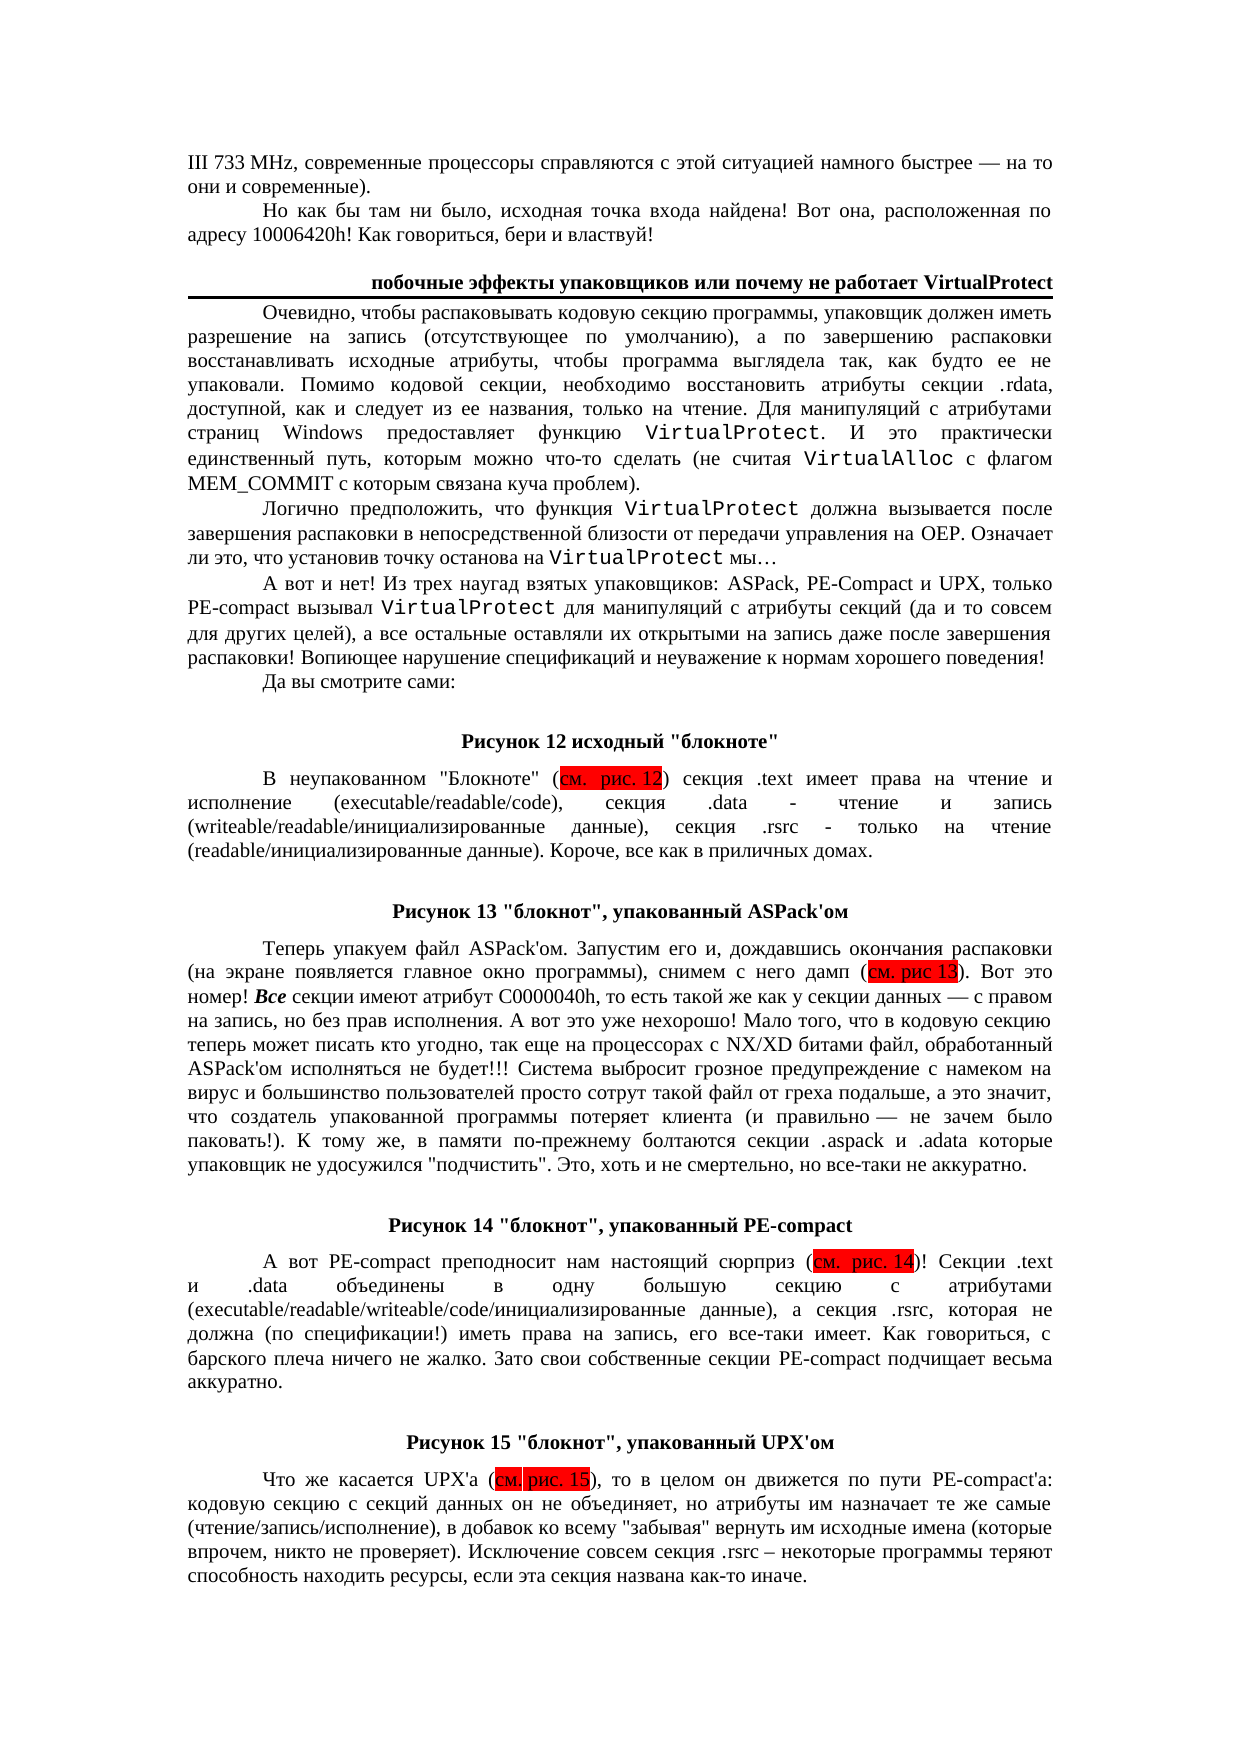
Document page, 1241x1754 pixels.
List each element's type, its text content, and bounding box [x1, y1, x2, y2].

text побочные эффекты упаковщиков или почему не работает VirtualProtect [187, 270, 1053, 299]
text Логично предположить, что функция VirtualProtect должна вызывается после завершения распаковки в непосредственной близости от передачи управления на OEP. Означает ли это, что установив точку останова на VirtualProtect мы… [187, 495, 1053, 571]
text Рисунок 13 "блокнот", упакованный ASPack'ом [187, 899, 1053, 923]
text III 733 MHz, современные процессоры справляются с этой ситуацией намного быстрее — на то они и современные). [187, 150, 1053, 198]
text Рисунок 15 "блокнот", упакованный UPX'ом [187, 1430, 1053, 1454]
text Да вы смотрите сами: [187, 669, 1053, 693]
text Рисунок 14 "блокнот", упакованный PE-compact [187, 1213, 1053, 1237]
text Теперь упакуем файл ASPack'ом. Запустим его и, дождавшись окончания распаковки (на экране появляется главное окно программы), снимем с него дамп (см. рис 13). Вот это номер! Все секции имеют атрибут C0000040h, то есть такой же как у секции данных — с правом на запись, но без прав исполнения. А вот это уже нехорошо! Мало того, что в кодовую секцию теперь может писать кто угодно, так еще на процессорах с NX/XD битами файл, обработанный ASPack'ом исполняться не будет!!! Система выбросит грозное предупреждение с намеком на вирус и большинство пользователей просто сотрут такой файл от греха подальше, а это значит, что создатель упакованной программы потеряет клиента (и правильно — не зачем было паковать!). К тому же, в памяти по-прежнему болтаются секции .aspack и .adata которые упаковщик не удосужился "подчистить". Это, хоть и не смертельно, но все-таки не аккуратно. [187, 935, 1053, 1176]
text А вот PE-compact преподносит нам настоящий сюрприз (см. рис. 14)! Секции .text и .data объединены в одну большую секцию с атрибутами (executable/readable/writeable/code/инициализированные данные), а секция .rsrc, которая не должна (по спецификации!) иметь права на запись, его все-таки имеет. Как говориться, с барского плеча ничего не жалко. Зато свои собственные секции PE-compact подчищает весьма аккуратно. [187, 1249, 1053, 1393]
text Очевидно, чтобы распаковывать кодовую секцию программы, упаковщик должен иметь разрешение на запись (отсутствующее по умолчанию), а по завершению распаковки восстанавливать исходные атрибуты, чтобы программа выглядела так, как будто ее не упаковали. Помимо кодовой секции, необходимо восстановить атрибуты секции .rdata, доступной, как и следует из ее названия, только на чтение. Для манипуляций с атрибутами страниц Windows предоставляет функцию VirtualProtect. И это практически единственный путь, которым можно что-то сделать (не считая VirtualAlloc с флагом MEM_COMMIT с которым связана куча проблем). [187, 299, 1053, 495]
text А вот и нет! Из трех наугад взятых упаковщиков: ASPack, PE-Compact и UPX, только PE-compact вызывал VirtualProtect для манипуляций с атрибуты секций (да и то совсем для других целей), а все остальные оставляли их открытыми на запись даже после завершения распаковки! Вопиющее нарушение спецификаций и неуважение к нормам хорошего поведения! [187, 571, 1053, 669]
text Рисунок 12 исходный "блокноте" [187, 729, 1053, 753]
text Что же касается UPX'а (см. рис. 15), то в целом он движется по пути PE-compact'а: кодовую секцию с секций данных он не объединяет, но атрибуты им назначает те же самые (чтение/запись/исполнение), в добавок ко всему "забывая" вернуть им исходные имена (которые впрочем, никто не проверяет). Исключение совсем секция .rsrc – некоторые программы теряют способность находить ресурсы, если эта секция названа как-то иначе. [187, 1467, 1053, 1587]
text Но как бы там ни было, исходная точка входа найдена! Вот она, расположенная по адресу 10006420h! Как говориться, бери и властвуй! [187, 198, 1053, 246]
text В неупакованном "Блокноте" (см. рис. 12) секция .text имеет права на чтение и исполнение (executable/readable/code), секция .data - чтение и запись (writeable/readable/инициализированные данные), секция .rsrc - только на чтение (readable/инициализированные данные). Короче, все как в приличных домах. [187, 766, 1053, 862]
